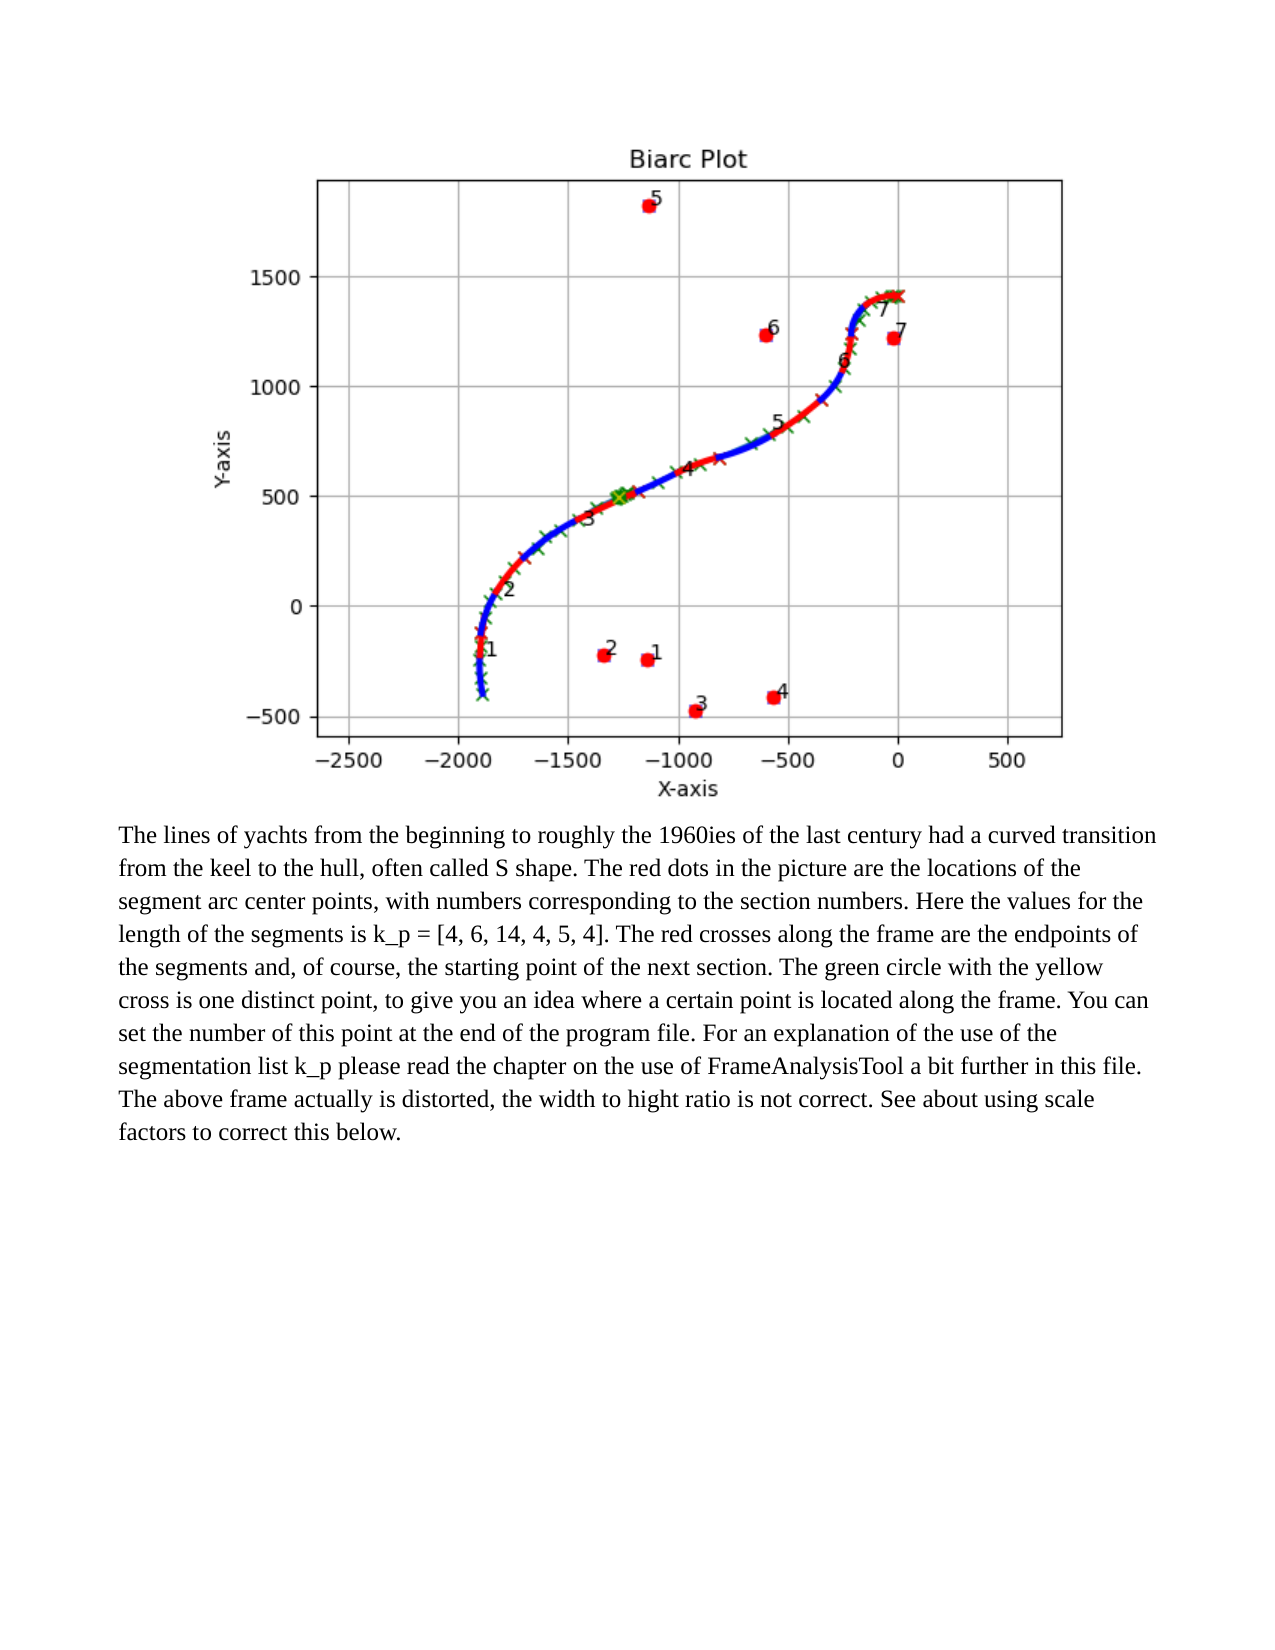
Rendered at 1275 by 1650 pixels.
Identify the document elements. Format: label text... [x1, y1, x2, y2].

picture [200, 136, 1075, 816]
text The lines of yachts from the beginning to roughly the 1960ies of the last century had a curved transition from the keel to the hull, often called S shape. The red dots in the picture are the locations of the segment arc center points, with numbers corresponding to the section numbers. Here the values for the length of the segments is k_p = [4, 6, 14, 4, 5, 4]. The red crosses along the frame are the endpoints of the segments and, of course, the starting point of the next section. The green circle with the yellow cross is one distinct point, to give you an idea where a certain point is located along the frame. You can set the number of this point at the end of the program file. For an explanation of the use of the segmentation list k_p please read the chapter on the use of FrameAnalysisTool a bit further in this file. The above frame actually is distorted, the width to hight ratio is not correct. See about using scale factors to correct this below. [118, 118, 1157, 1146]
